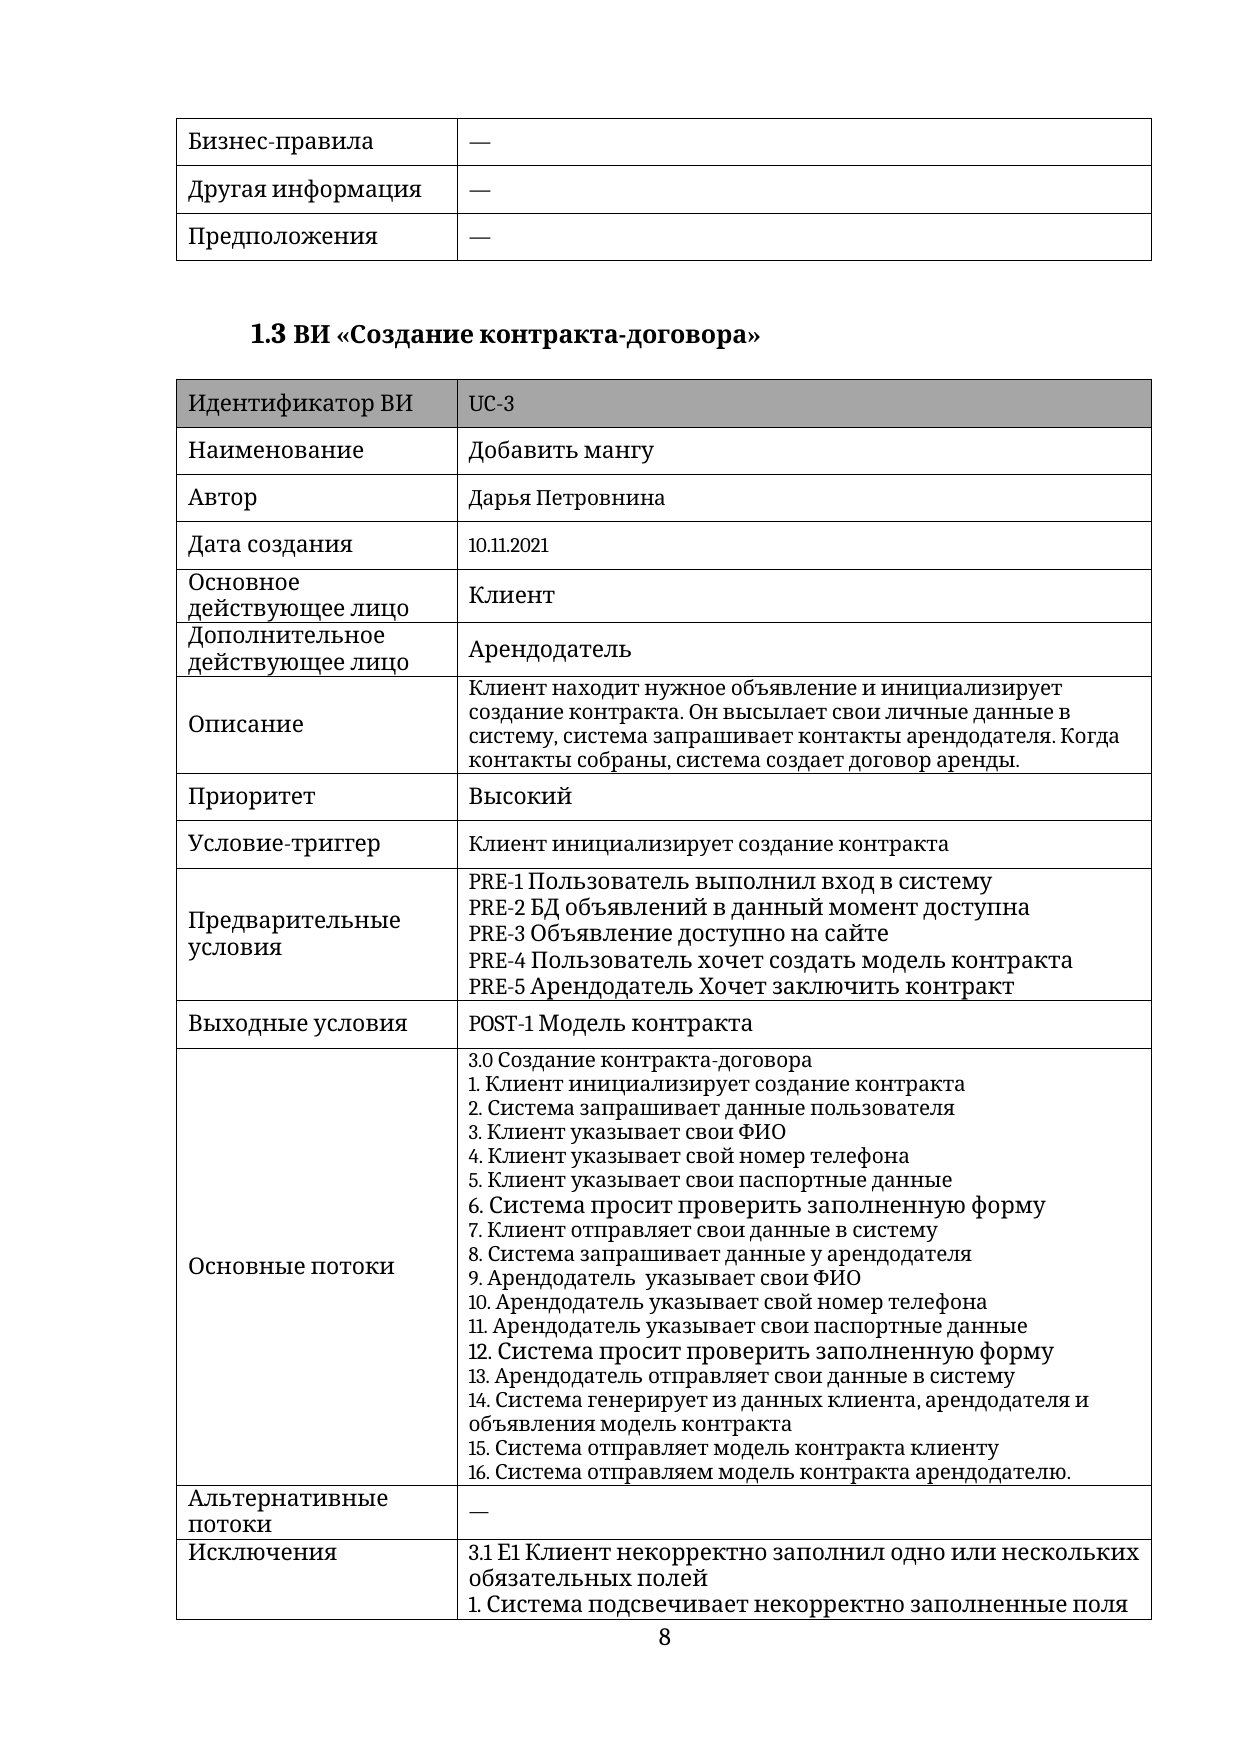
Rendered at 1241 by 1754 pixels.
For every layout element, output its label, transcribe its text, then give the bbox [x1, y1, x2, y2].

table_cell — [458, 1486, 1151, 1538]
table_cell Клиент находит нужное объявление и инициализирует создание контракта. Он высылает свои личные данные в систему, система запрашивает контакты арендодателя. Когда контакты собраны, система создает договор аренды. [458, 677, 1151, 773]
table_cell 10.11.2021 [458, 522, 1151, 568]
table_cell 3.0 Создание контракта-договора 1. Клиент инициализирует создание контракта 2. Система запрашивает данные пользователя 3. Клиент указывает свои ФИО 4. Клиент указывает свой номер телефона 5. Клиент указывает свои паспортные данные 6. Система просит проверить заполненную форму 7. Клиент отправляет свои данные в систему 8. Система запрашивает данные у арендодателя 9. Арендодатель указывает свои ФИО 10. Арендодатель указывает свой номер телефона 11. Арендодатель указывает свои паспортные данные 12. Система просит проверить заполненную форму 13. Арендодатель отправляет свои данные в систему 14. Система генерирует из данных клиента, арендодателя и объявления модель контракта 15. Система отправляет модель контракта клиенту 16. Система отправляем модель контракта арендодателю. [458, 1049, 1151, 1485]
table_cell Основные потоки [177, 1049, 457, 1485]
table_cell Описание [177, 677, 457, 773]
table_cell Предположения [177, 214, 457, 260]
table_cell Клиент [458, 570, 1151, 622]
table_cell Дарья Петровнина [458, 475, 1151, 521]
table_cell 3.1 Е1 Клиент некорректно заполнил одно или нескольких обязательных полей 1. Система подсвечивает некорректно заполненные поля [458, 1540, 1151, 1618]
table_cell Основное действующее лицо [177, 570, 457, 622]
table_header Идентификатор ВИ [177, 380, 457, 427]
table_cell Высокий [458, 774, 1151, 820]
table_cell — [458, 119, 1151, 165]
table_header UC-3 [458, 380, 1151, 427]
table_cell Другая информация [177, 166, 457, 213]
table_cell — [458, 214, 1151, 260]
table_cell Дополнительное действующее лицо [177, 623, 457, 676]
table_cell Арендодатель [458, 623, 1151, 676]
table_cell POST-1 Модель контракта [458, 1001, 1151, 1048]
list ВИ «Создание контракта-договора» [251, 317, 1152, 351]
table_cell Автор [177, 475, 457, 521]
table_cell Условие-триггер [177, 821, 457, 867]
table_cell Исключения [177, 1540, 457, 1618]
table_cell Наименование [177, 428, 457, 474]
table_cell Бизнес-правила [177, 119, 457, 165]
table_cell Выходные условия [177, 1001, 457, 1048]
table_cell Приоритет [177, 774, 457, 820]
table_cell Альтернативные потоки [177, 1486, 457, 1538]
table_cell Клиент инициализирует создание контракта [458, 821, 1151, 867]
table_cell Дата создания [177, 522, 457, 568]
table_cell Добавить мангу [458, 428, 1151, 474]
table_cell PRE-1 Пользователь выполнил вход в систему PRE-2 БД объявлений в данный момент доступна PRE-3 Объявление доступно на сайте PRE-4 Пользователь хочет создать модель контракта PRE-5 Арендодатель Хочет заключить контракт [458, 869, 1151, 1000]
table_cell — [458, 166, 1151, 213]
table_cell Предварительные условия [177, 869, 457, 1000]
